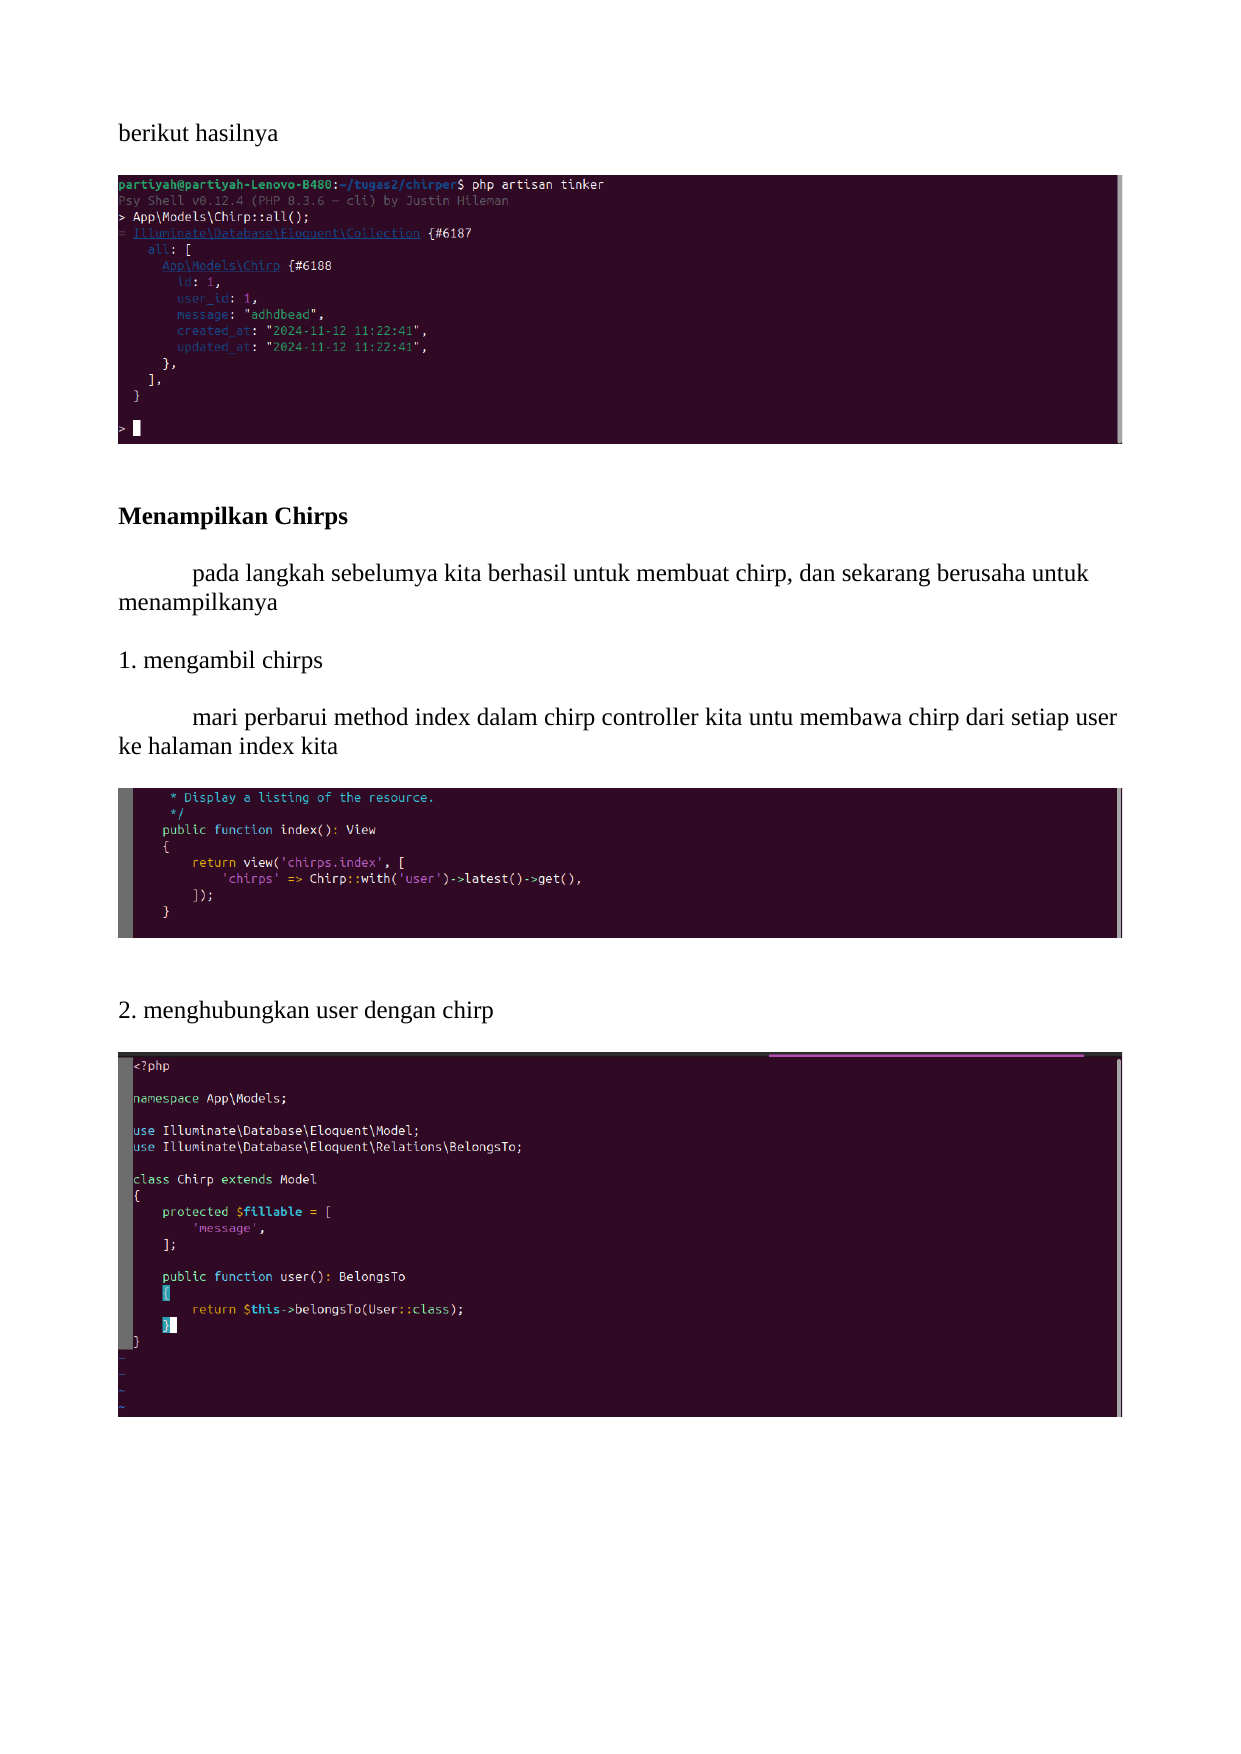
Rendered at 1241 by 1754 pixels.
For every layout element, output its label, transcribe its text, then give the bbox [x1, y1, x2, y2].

text mari perbarui method index dalam chirp controller kita untu membawa chirp dari setiap user ke halaman index kita [118, 702, 1122, 760]
text berikut hasilnya [118, 118, 1122, 147]
text 1. mengambil chirps [118, 645, 1122, 673]
text pada langkah sebelumya kita berhasil untuk membuat chirp, dan sekarang berusaha untuk menampilkanya [118, 558, 1122, 616]
text 2. menghubungkan user dengan chirp [118, 995, 1122, 1024]
picture [118, 788, 1123, 938]
picture [118, 1052, 1123, 1417]
picture [118, 175, 1123, 444]
text Menampilkan Chirps [118, 501, 1122, 530]
